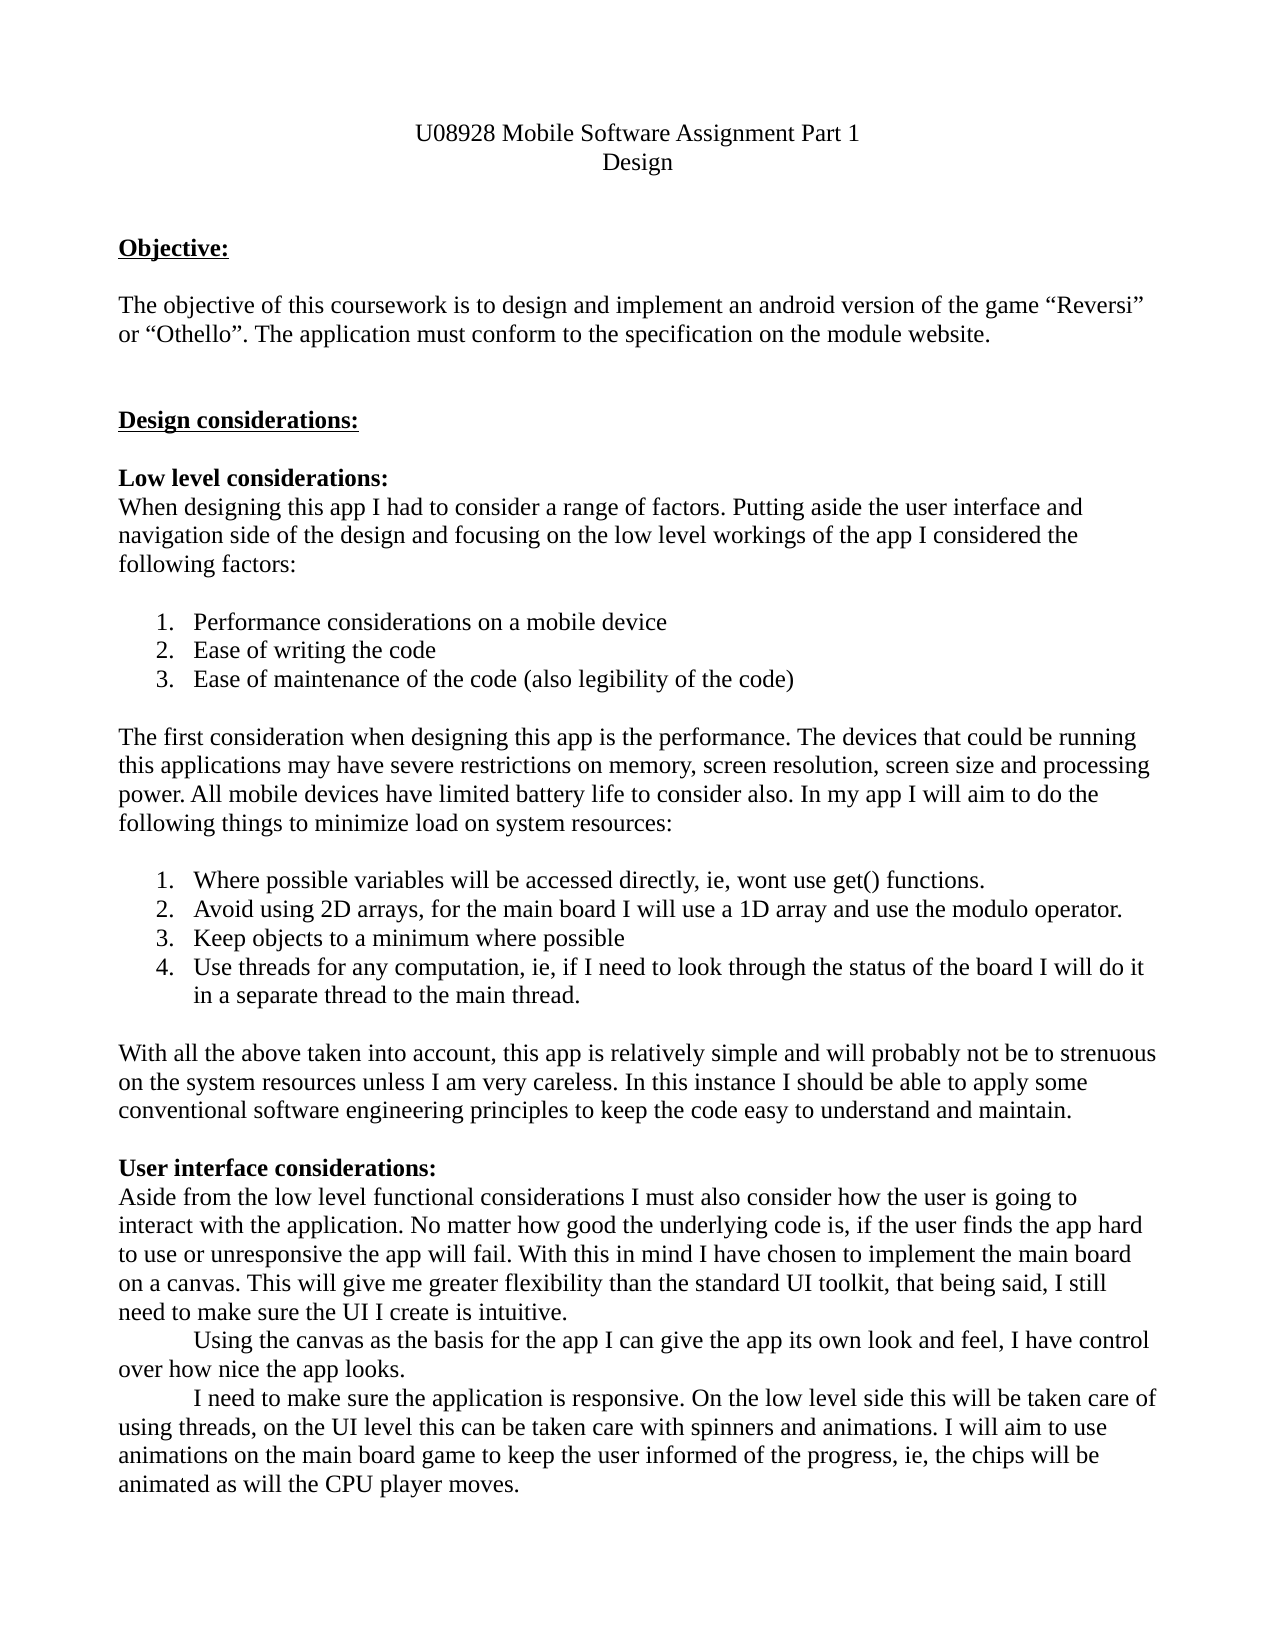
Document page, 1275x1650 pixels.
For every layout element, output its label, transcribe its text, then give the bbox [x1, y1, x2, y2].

text Design [118, 147, 1157, 176]
text User interface considerations: [118, 1153, 1157, 1182]
text Using the canvas as the basis for the app I can give the app its own look and feel, I have control over how nice the app looks. [118, 1326, 1157, 1383]
list Ease of maintenance of the code (also legibility of the code) [156, 664, 1157, 693]
list Performance considerations on a mobile device [156, 607, 1157, 636]
text With all the above taken into account, this app is relatively simple and will probably not be to strenuous on the system resources unless I am very careless. In this instance I should be able to apply some conventional software engineering principles to keep the code easy to understand and maintain. [118, 1038, 1157, 1124]
text The objective of this coursework is to design and implement an android version of the game “Reversi” or “Othello”. The application must conform to the specification on the module website. [118, 291, 1157, 348]
text Aside from the low level functional considerations I must also consider how the user is going to interact with the application. No matter how good the underlying code is, if the user finds the app hard to use or unresponsive the app will fail. With this in mind I have chosen to implement the main board on a canvas. This will give me greater flexibility than the standard UI toolkit, that being said, I still need to make sure the UI I create is intuitive. [118, 1182, 1157, 1326]
text U08928 Mobile Software Assignment Part 1 [118, 118, 1157, 147]
list Where possible variables will be accessed directly, ie, wont use get() functions. [156, 866, 1157, 894]
list Use threads for any computation, ie, if I need to look through the status of the board I will do it in a separate thread to the main thread. [156, 952, 1157, 1009]
text When designing this app I had to consider a range of factors. Putting aside the user interface and navigation side of the design and focusing on the low level workings of the app I considered the following factors: [118, 492, 1157, 578]
text Low level considerations: [118, 463, 1157, 492]
text Objective: [118, 233, 1157, 262]
text I need to make sure the application is responsive. On the low level side this will be taken care of using threads, on the UI level this can be taken care with spinners and animations. I will aim to use animations on the main board game to keep the user informed of the progress, ie, the chips will be animated as will the CPU player moves. [118, 1383, 1157, 1498]
text Design considerations: [118, 406, 1157, 434]
list Keep objects to a minimum where possible [156, 923, 1157, 952]
text The first consideration when designing this app is the performance. The devices that could be running this applications may have severe restrictions on memory, screen resolution, screen size and processing power. All mobile devices have limited battery life to consider also. In my app I will aim to do the following things to minimize load on system resources: [118, 722, 1157, 837]
list Avoid using 2D arrays, for the main board I will use a 1D array and use the modulo operator. [156, 894, 1157, 923]
list Ease of writing the code [156, 636, 1157, 664]
